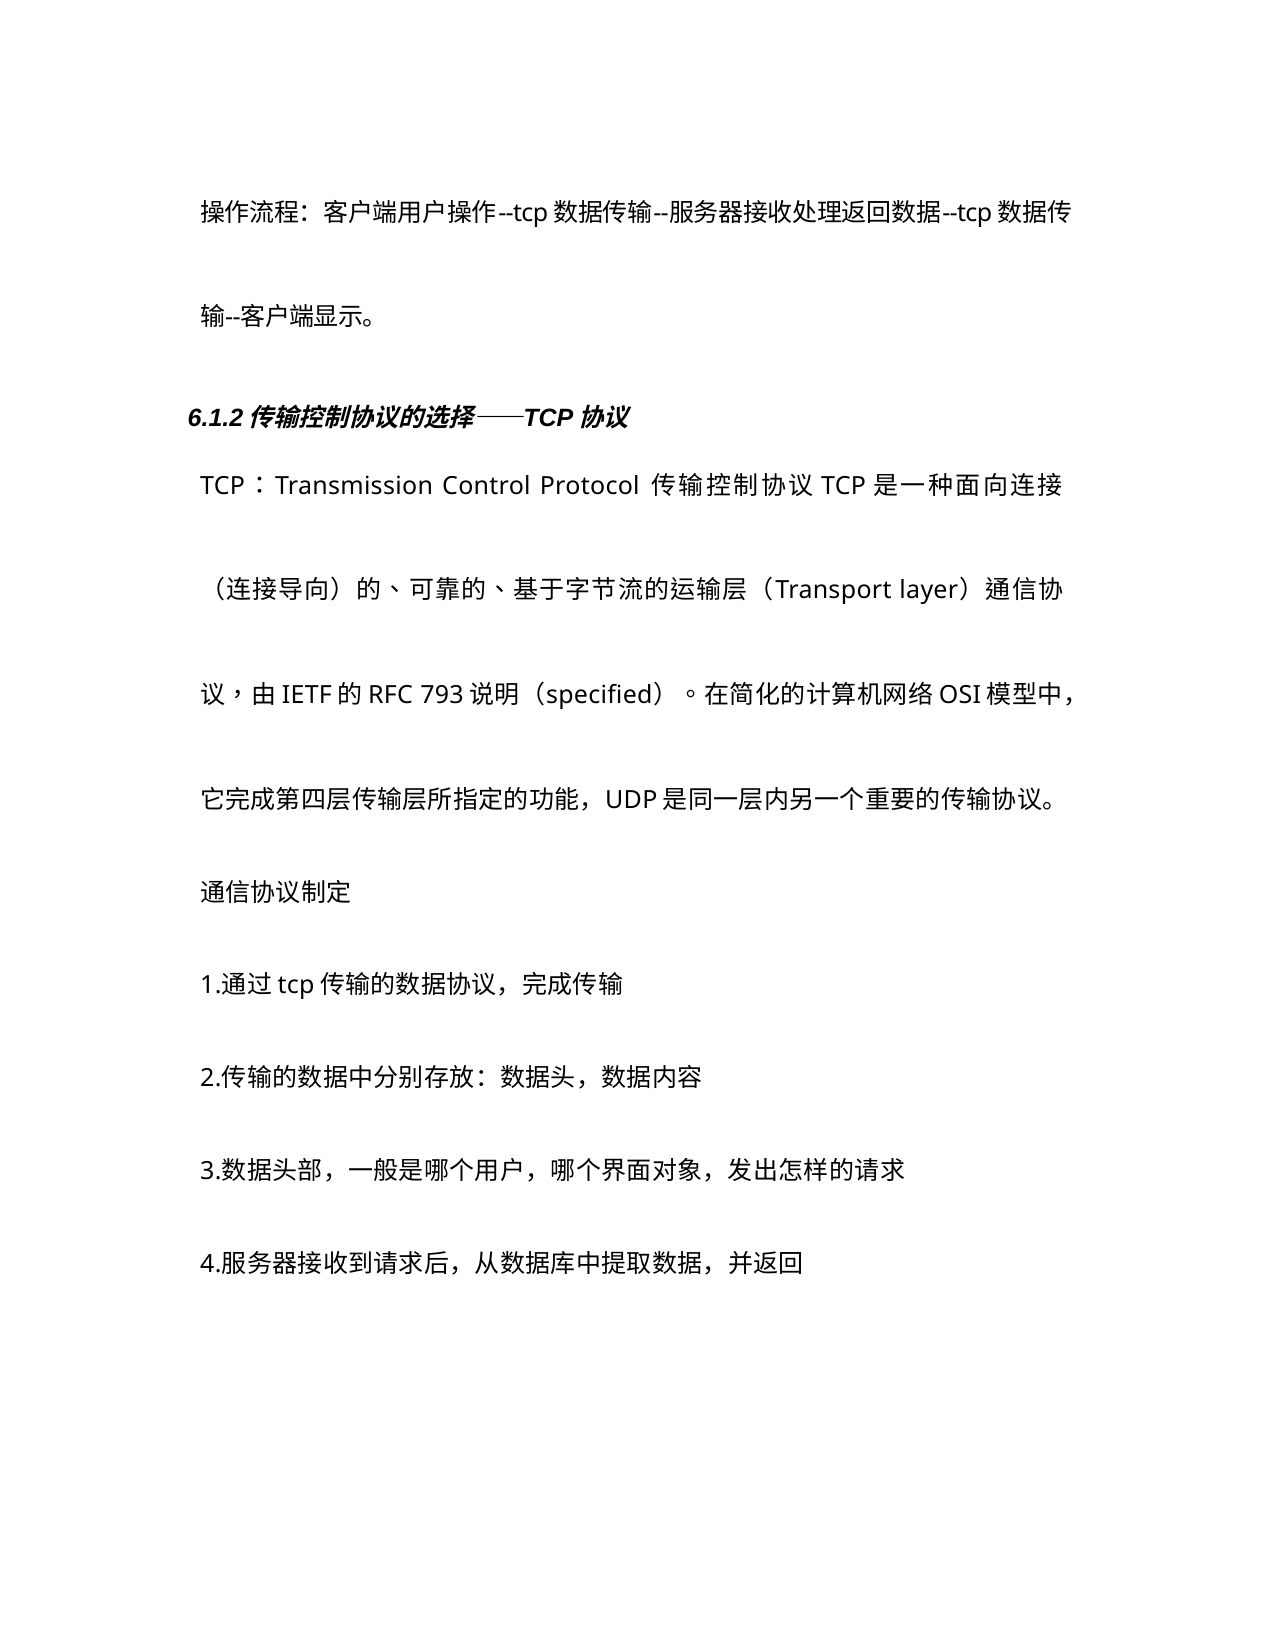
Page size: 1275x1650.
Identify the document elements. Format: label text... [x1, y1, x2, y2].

text 3.数据头部，一般是哪个用户，哪个界面对象，发出怎样的请求 [200, 1127, 1063, 1189]
text TCP：Transmission Control Protocol 传输控制协议TCP是一种面向连接（连接导向）的、可靠的、基于字节流的运输层（Transport layer）通信协议，由IETF的RFC 793说明（specified）。在简化的计算机网络OSI模型中，它完成第四层传输层所指定的功能，UDP是同一层内另一个重要的传输协议。 [200, 443, 1063, 818]
text 4.服务器接收到请求后，从数据库中提取数据，并返回 [200, 1220, 1063, 1282]
subtitle 6.1.2传输控制协议的选择——TCP协议 [187, 374, 1087, 437]
text 1.通过tcp传输的数据协议，完成传输 [200, 941, 1063, 1004]
text 通信协议制定 [200, 849, 1063, 911]
text 2.传输的数据中分别存放：数据头，数据内容 [200, 1034, 1063, 1097]
text 操作流程：客户端用户操作--tcp数据传输--服务器接收处理返回数据--tcp数据传输--客户端显示。 [200, 169, 1072, 336]
